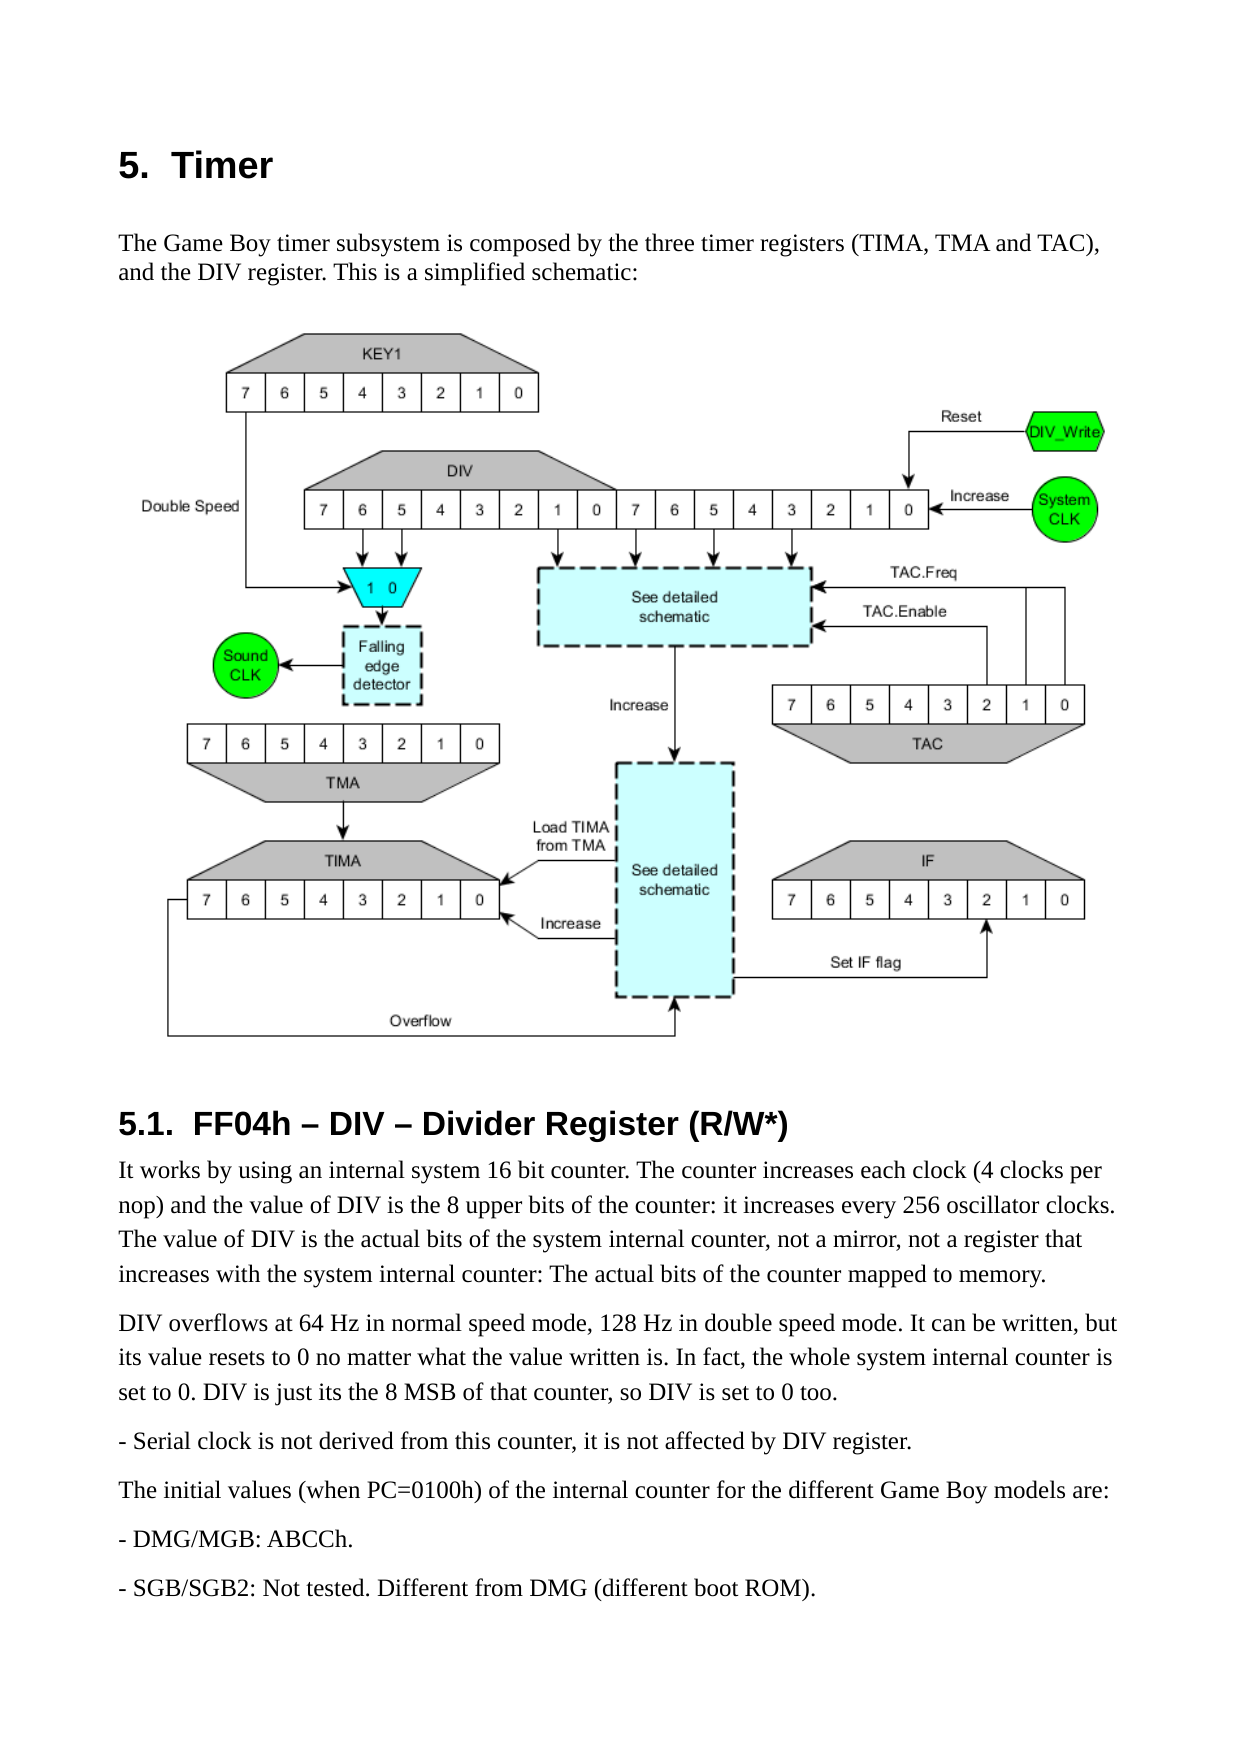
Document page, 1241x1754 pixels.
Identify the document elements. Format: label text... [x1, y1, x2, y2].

subtitle FF04h – DIV – Divider Register (R/W*) [118, 1104, 1122, 1143]
picture [118, 314, 1123, 1055]
text - Serial clock is not derived from this counter, it is not affected by DIV register. [118, 1426, 1122, 1454]
subtitle Timer [118, 143, 1122, 187]
text It works by using an internal system 16 bit counter. The counter increases each clock (4 clocks per nop) and the value of DIV is the 8 upper bits of the counter: it increases every 256 oscillator clocks. The value of DIV is the actual bits of the system internal counter, not a mirror, not a register that increases with the system internal counter: The actual bits of the counter mapped to memory. [118, 1155, 1122, 1287]
text - SGB/SGB2: Not tested. Different from DMG (different boot ROM). [118, 1573, 1122, 1602]
text DIV overflows at 64 Hz in normal speed mode, 128 Hz in double speed mode. It can be written, but its value resets to 0 no matter what the value written is. In fact, the whole system internal counter is set to 0. DIV is just its the 8 MSB of that counter, so DIV is set to 0 too. [118, 1308, 1122, 1405]
text The initial values (when PC=0100h) of the internal counter for the different Game Boy models are: [118, 1475, 1122, 1503]
text - DMG/MGB: ABCCh. [118, 1524, 1122, 1553]
text The Game Boy timer subsystem is composed by the three timer registers (TIMA, TMA and TAC), and the DIV register. This is a simplified schematic: [118, 228, 1122, 286]
